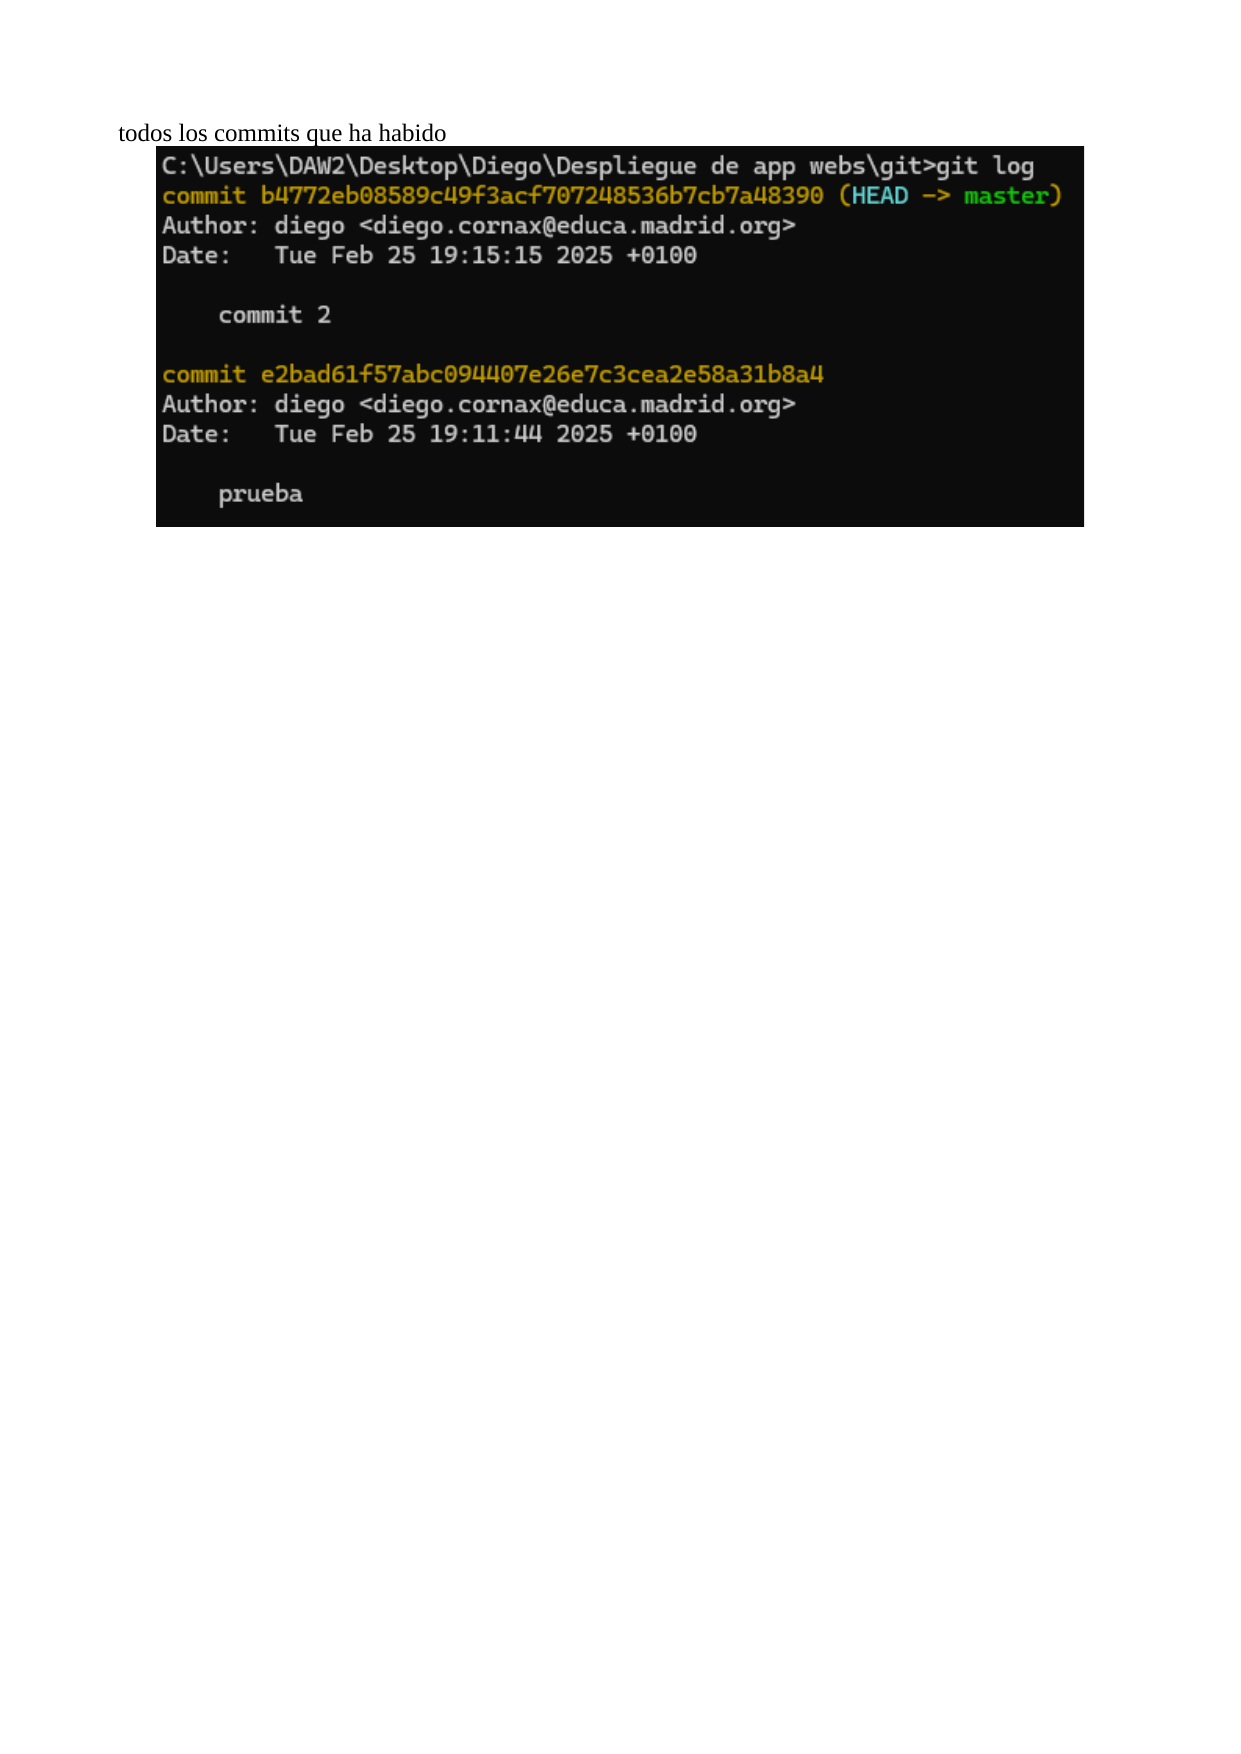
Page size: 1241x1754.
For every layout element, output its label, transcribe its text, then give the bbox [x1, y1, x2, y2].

text todos los commits que ha habido [118, 118, 1122, 147]
picture [156, 146, 1085, 527]
